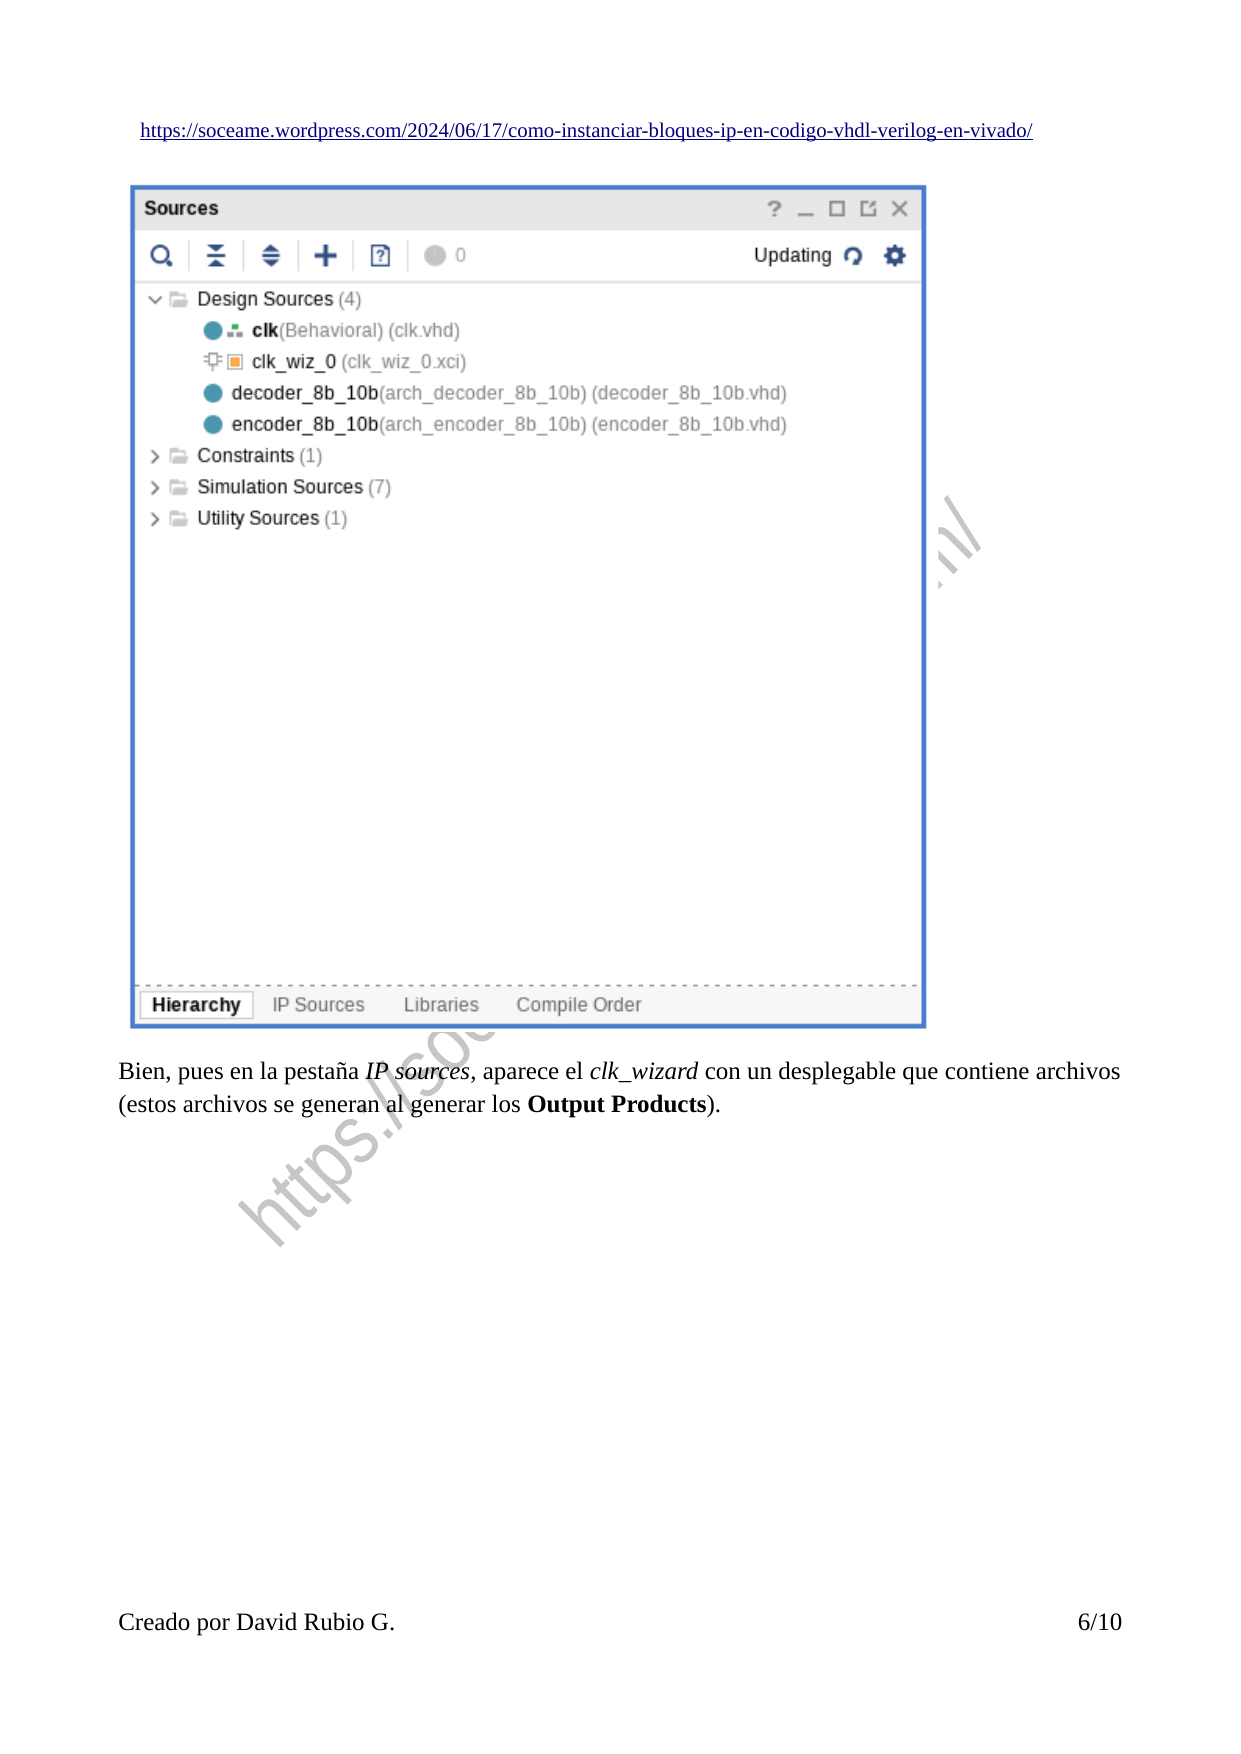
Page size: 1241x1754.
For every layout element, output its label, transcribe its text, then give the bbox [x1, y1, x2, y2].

text Bien, pues en la pestaña IP sources, aparece el clk_wizard con un desplegable que contiene archivos (estos archivos se generan al generar los Output Products). [118, 1056, 407, 1118]
picture [118, 177, 939, 1032]
text Bien, pues en la pestaña IP sources, aparece el clk_wizard con un desplegable que contiene archivos (estos archivos se generan al generar los Output Products). [395, 1056, 1122, 1118]
